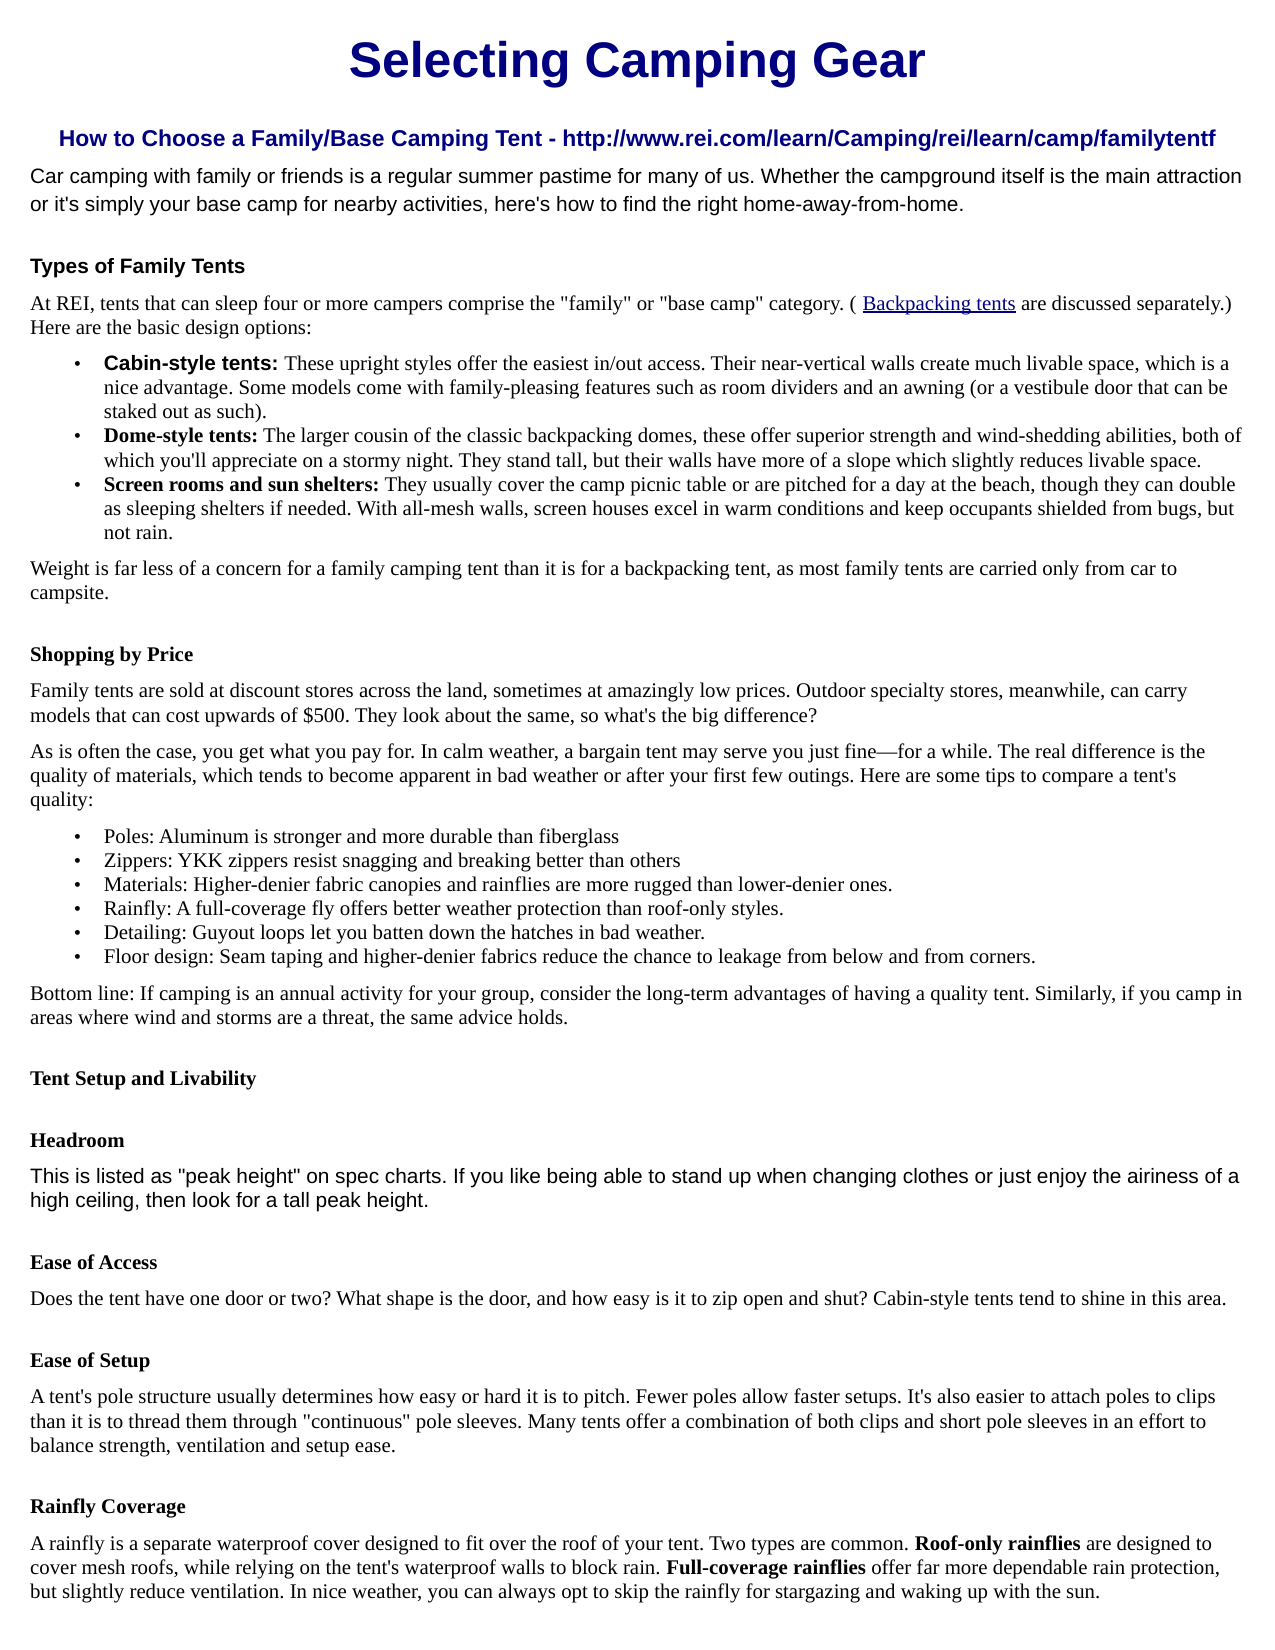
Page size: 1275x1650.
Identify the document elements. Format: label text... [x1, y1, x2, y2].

list Cabin-style tents: These upright styles offer the easiest in/out access. Their near-vertical walls create much livable space, which is a nice advantage. Some models come with family-pleasing features such as room dividers and an awning (or a vestibule door that can be staked out as such). [74, 351, 1245, 423]
text Selecting Camping Gear [30, 30, 1245, 87]
text A rainfly is a separate waterproof cover designed to fit over the roof of your tent. Two types are common. Roof-only rainflies are designed to cover mesh roofs, while relying on the tent's waterproof walls to block rain. Full-coverage rainflies offer far more dependable rain protection, but slightly reduce ventilation. In nice weather, you can always opt to skip the rainfly for stargazing and waking up with the sun. [30, 1531, 1245, 1603]
subtitle Headroom [30, 1128, 1245, 1152]
text Family tents are sold at discount stores across the land, sometimes at amazingly low prices. Outdoor specialty stores, meanwhile, can carry models that can cost upwards of $500. They look about the same, so what's the big difference? [30, 678, 1245, 727]
text As is often the case, you get what you pay for. In calm weather, a bargain tent may serve you just fine—for a while. The real difference is the quality of materials, which tends to become apparent in bad weather or after your first few outings. Here are some tips to compare a tent's quality: [30, 739, 1245, 811]
text Does the tent have one door or two? What shape is the door, and how easy is it to zip open and shut? Cabin-style tents tend to shine in this area. [30, 1286, 1245, 1310]
text Car camping with family or friends is a regular summer pastime for many of us. Whether the campground itself is the main attraction or it's simply your base camp for nearby activities, here's how to find the right home-away-from-home. [30, 164, 1245, 217]
text This is listed as "peak height" on spec charts. If you like being able to stand up when changing clothes or just enjoy the airiness of a high ceiling, then look for a tall peak height. [30, 1164, 1245, 1212]
list Detailing: Guyout loops let you batten down the hatches in bad weather. [74, 920, 1245, 944]
list Rainfly: A full-coverage fly offers better weather protection than roof-only styles. [74, 896, 1245, 920]
subtitle Ease of Setup [30, 1348, 1245, 1372]
list Poles: Aluminum is stronger and more durable than fiberglass [74, 824, 1245, 848]
list Dome-style tents: The larger cousin of the classic backpacking domes, these offer superior strength and wind-shedding abilities, both of which you'll appreciate on a stormy night. They stand tall, but their walls have more of a slope which slightly reduces livable space. [74, 423, 1245, 472]
text At REI, tents that can sleep four or more campers comprise the "family" or "base camp" category. ( Backpacking tents are discussed separately.) Here are the basic design options: [30, 291, 1245, 339]
text A tent's pole structure usually determines how easy or hard it is to pitch. Fewer poles allow faster setups. It's also easier to attach poles to clips than it is to thread them through "continuous" pole sleeves. Many tents offer a combination of both clips and short pole sleeves in an effort to balance strength, ventilation and setup ease. [30, 1384, 1245, 1457]
subtitle Shopping by Price [30, 642, 1245, 666]
subtitle Rainfly Coverage [30, 1494, 1245, 1518]
text Weight is far less of a concern for a family camping tent than it is for a backpacking tent, as most family tents are carried only from car to campsite. [30, 556, 1245, 604]
list Materials: Higher-denier fabric canopies and rainflies are more rugged than lower-denier ones. [74, 872, 1245, 896]
subtitle Ease of Access [30, 1250, 1245, 1274]
list Zippers: YKK zippers resist snagging and breaking better than others [74, 848, 1245, 872]
subtitle Types of Family Tents [30, 254, 1245, 278]
subtitle How to Choose a Family/Base Camping Tent - http://www.rei.com/learn/Camping/rei/learn/camp/familytentf [30, 125, 1245, 151]
text Bottom line: If camping is an annual activity for your group, consider the long-term advantages of having a quality tent. Similarly, if you camp in areas where wind and storms are a threat, the same advice holds. [30, 981, 1245, 1029]
list Screen rooms and sun shelters: They usually cover the camp picnic table or are pitched for a day at the beach, though they can double as sleeping shelters if needed. With all-mesh walls, screen houses excel in warm conditions and keep occupants shielded from bugs, but not rain. [74, 472, 1245, 544]
list Floor design: Seam taping and higher-denier fabrics reduce the chance to leakage from below and from corners. [74, 944, 1245, 968]
subtitle Tent Setup and Livability [30, 1066, 1245, 1090]
